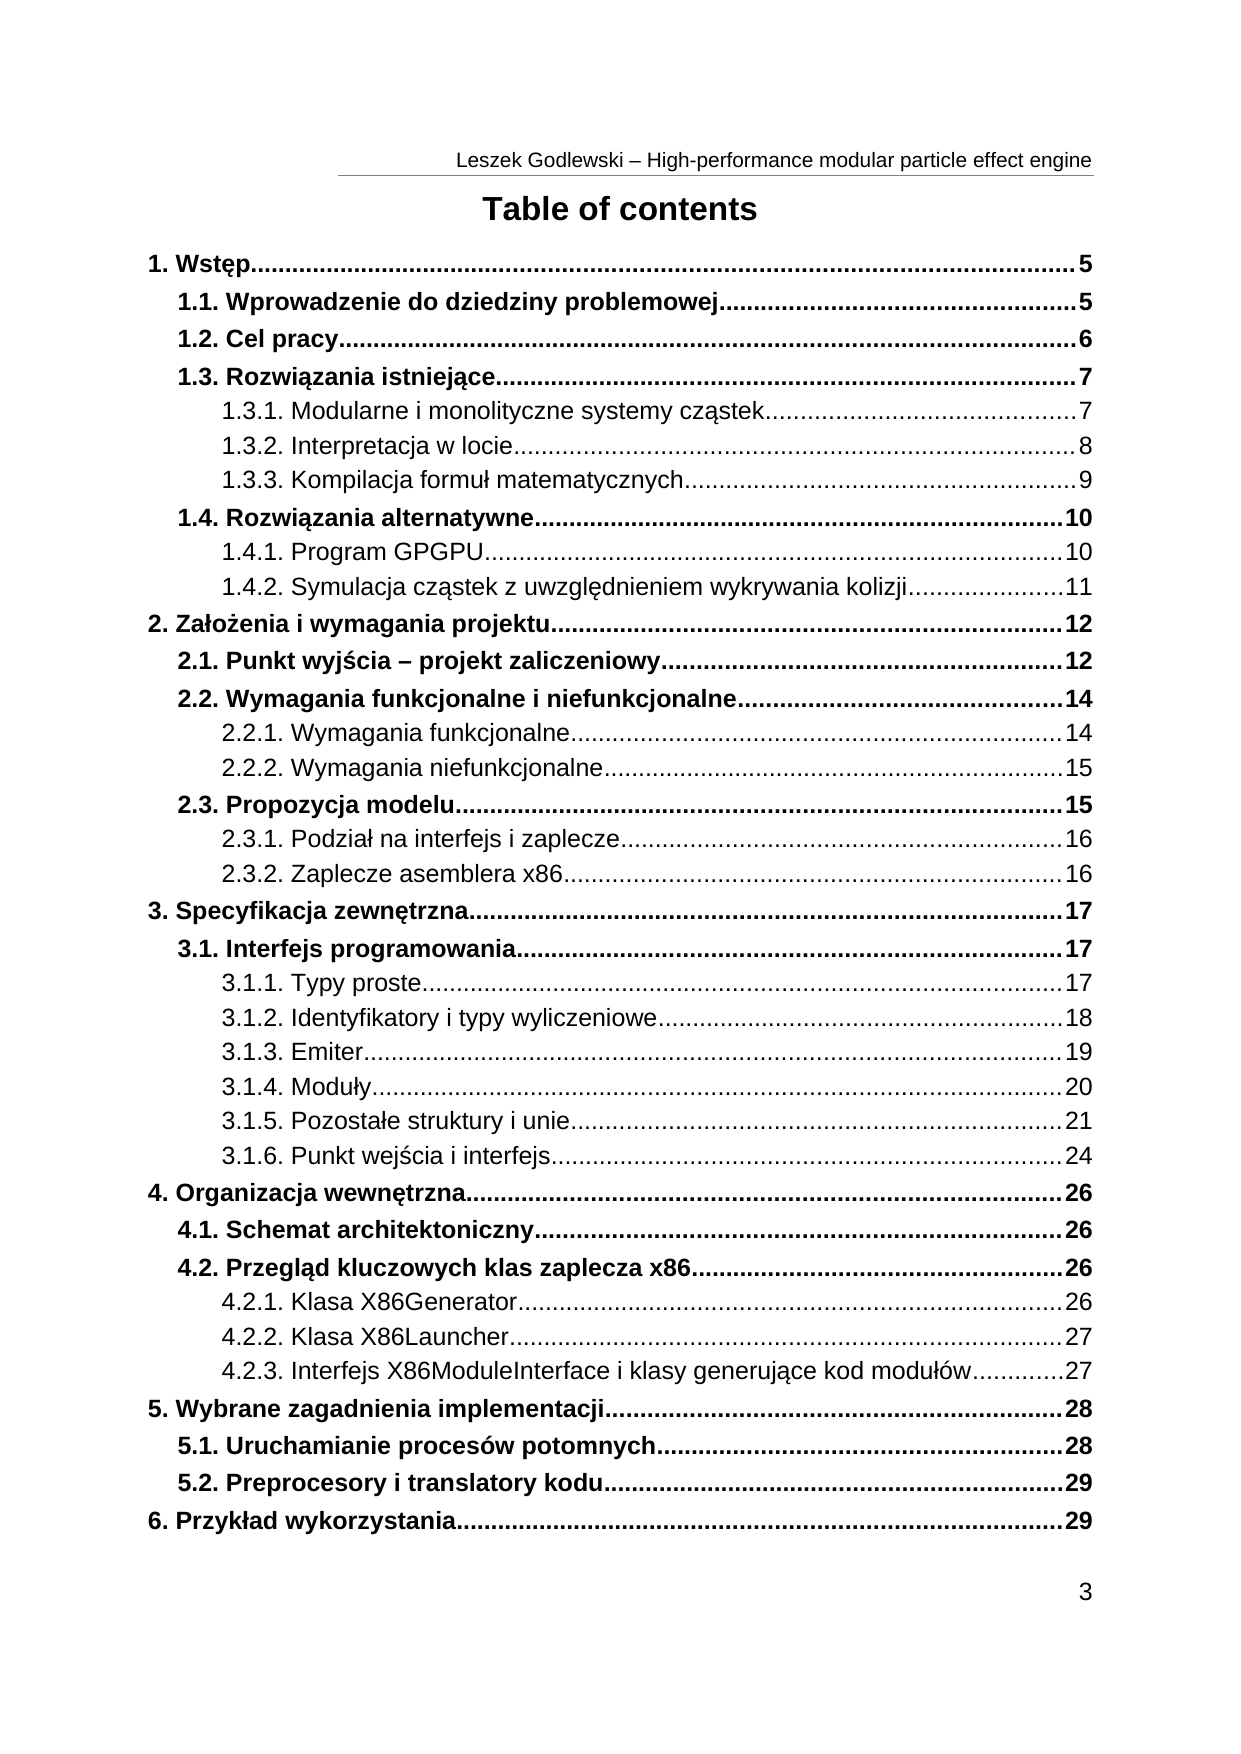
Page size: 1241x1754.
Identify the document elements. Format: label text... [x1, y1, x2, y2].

text 5.2. Preprocesory i translatory kodu 29 [177, 1468, 1092, 1497]
text 2.1. Punkt wyjścia – projekt zaliczeniowy 12 [177, 646, 1092, 675]
text 1.4. Rozwiązania alternatywne 10 [177, 502, 1092, 531]
text 3.1.5. Pozostałe struktury i unie 21 [221, 1106, 1092, 1135]
text 4. Organizacja wewnętrzna 26 [148, 1178, 1092, 1207]
text 3.1.2. Identyfikatory i typy wyliczeniowe 18 [221, 1003, 1092, 1031]
text 4.2. Przegląd kluczowych klas zaplecza x86 26 [177, 1253, 1092, 1282]
text 2.3. Propozycja modelu 15 [177, 790, 1092, 819]
text 4.2.2. Klasa X86Launcher 27 [221, 1322, 1092, 1351]
text 2.2.1. Wymagania funkcjonalne 14 [221, 718, 1092, 747]
text 2.2.2. Wymagania niefunkcjonalne 15 [221, 753, 1092, 781]
text 2.3.2. Zaplecze asemblera x86 16 [221, 859, 1092, 888]
text 1.3.3. Kompilacja formuł matematycznych 9 [221, 465, 1092, 494]
text 4.2.3. Interfejs X86ModuleInterface i klasy generujące kod modułów 27 [221, 1356, 1092, 1385]
text 1.4.2. Symulacja cząstek z uwzględnieniem wykrywania kolizji 11 [221, 571, 1092, 600]
text 3.1. Interfejs programowania 17 [177, 934, 1092, 962]
text 3.1.6. Punkt wejścia i interfejs 24 [221, 1141, 1092, 1169]
text 2. Założenia i wymagania projektu 12 [148, 609, 1092, 638]
text 2.3.1. Podział na interfejs i zaplecze 16 [221, 824, 1092, 853]
text 4.2.1. Klasa X86Generator 26 [221, 1287, 1092, 1316]
text 5. Wybrane zagadnienia implementacji 28 [148, 1394, 1092, 1422]
text 1.3. Rozwiązania istniejące 7 [177, 362, 1092, 390]
text 5.1. Uruchamianie procesów potomnych 28 [177, 1431, 1092, 1460]
text 1.1. Wprowadzenie do dziedziny problemowej 5 [177, 287, 1092, 316]
text 3.1.4. Moduły 20 [221, 1072, 1092, 1100]
text 1.3.1. Modularne i monolityczne systemy cząstek 7 [221, 396, 1092, 425]
text 3.1.3. Emiter 19 [221, 1037, 1092, 1066]
text 1.4.1. Program GPGPU 10 [221, 537, 1092, 566]
text 6. Przykład wykorzystania 29 [148, 1506, 1092, 1534]
text 1.2. Cel pracy 6 [177, 324, 1092, 353]
text 3.1.1. Typy proste 17 [221, 968, 1092, 997]
text 1. Wstęp 5 [148, 249, 1092, 278]
text 1.3.2. Interpretacja w locie 8 [221, 431, 1092, 459]
text 4.1. Schemat architektoniczny 26 [177, 1215, 1092, 1244]
subtitle Table of contents [148, 189, 1092, 227]
text 2.2. Wymagania funkcjonalne i niefunkcjonalne 14 [177, 684, 1092, 712]
text 3. Specyfikacja zewnętrzna 17 [148, 896, 1092, 925]
